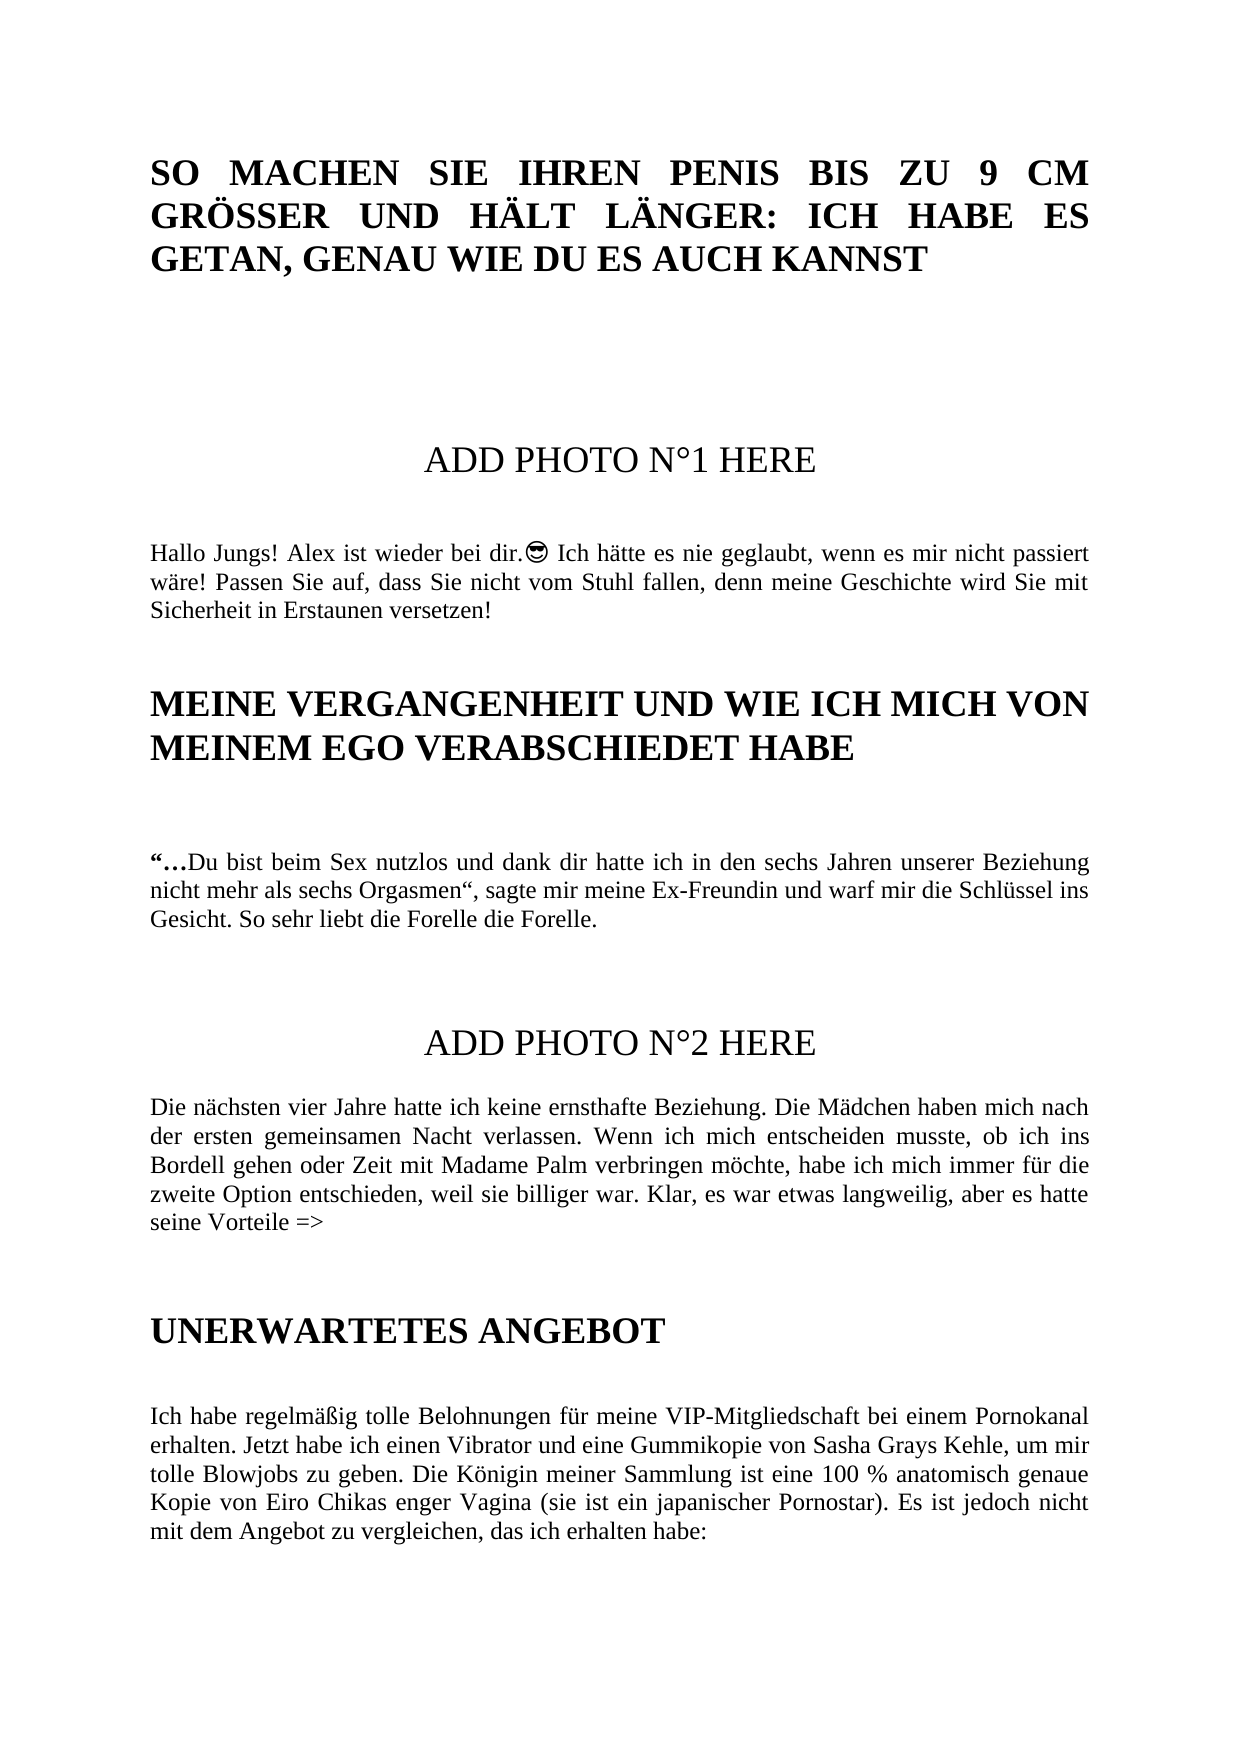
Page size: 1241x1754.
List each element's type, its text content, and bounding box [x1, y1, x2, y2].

text UNERWARTETES ANGEBOT [150, 1308, 1090, 1352]
text SO MACHEN SIE IHREN PENIS BIS ZU 9 CM GRÖSSER UND HÄLT LÄNGER: ICH HABE ES GETAN, GENAU WIE DU ES AUCH KANNST 🍌 [150, 150, 1090, 279]
text ADD PHOTO N°1 HERE [150, 437, 1090, 481]
text “…Du bist beim Sex nutzlos und dank dir hatte ich in den sechs Jahren unserer Beziehung nicht mehr als sechs Orgasmen“, sagte mir meine Ex-Freundin und warf mir die Schlüssel ins Gesicht. So sehr liebt die Forelle die Forelle. [150, 847, 1090, 933]
text Die nächsten vier Jahre hatte ich keine ernsthafte Beziehung. Die Mädchen haben mich nach der ersten gemeinsamen Nacht verlassen. Wenn ich mich entscheiden musste, ob ich ins Bordell gehen oder Zeit mit Madame Palm verbringen möchte, habe ich mich immer für die zweite Option entschieden, weil sie billiger war. Klar, es war etwas langweilig, aber es hatte seine Vorteile => [150, 1092, 1090, 1236]
text MEINE VERGANGENHEIT UND WIE ICH MICH VON MEINEM EGO VERABSCHIEDET HABE [150, 682, 1090, 768]
text ADD PHOTO N°2 HERE [150, 1020, 1090, 1063]
text Hallo Jungs! Alex ist wieder bei dir.😎 Ich hätte es nie geglaubt, wenn es mir nicht passiert wäre! Passen Sie auf, dass Sie nicht vom Stuhl fallen, denn meine Geschichte wird Sie mit Sicherheit in Erstaunen versetzen! [150, 538, 1090, 624]
text Ich habe regelmäßig tolle Belohnungen für meine VIP-Mitgliedschaft bei einem Pornokanal erhalten. Jetzt habe ich einen Vibrator und eine Gummikopie von Sasha Grays Kehle, um mir tolle Blowjobs zu geben. Die Königin meiner Sammlung ist eine 100 % anatomisch genaue Kopie von Eiro Chikas enger Vagina (sie ist ein japanischer Pornostar). Es ist jedoch nicht mit dem Angebot zu vergleichen, das ich erhalten habe: [150, 1401, 1090, 1545]
